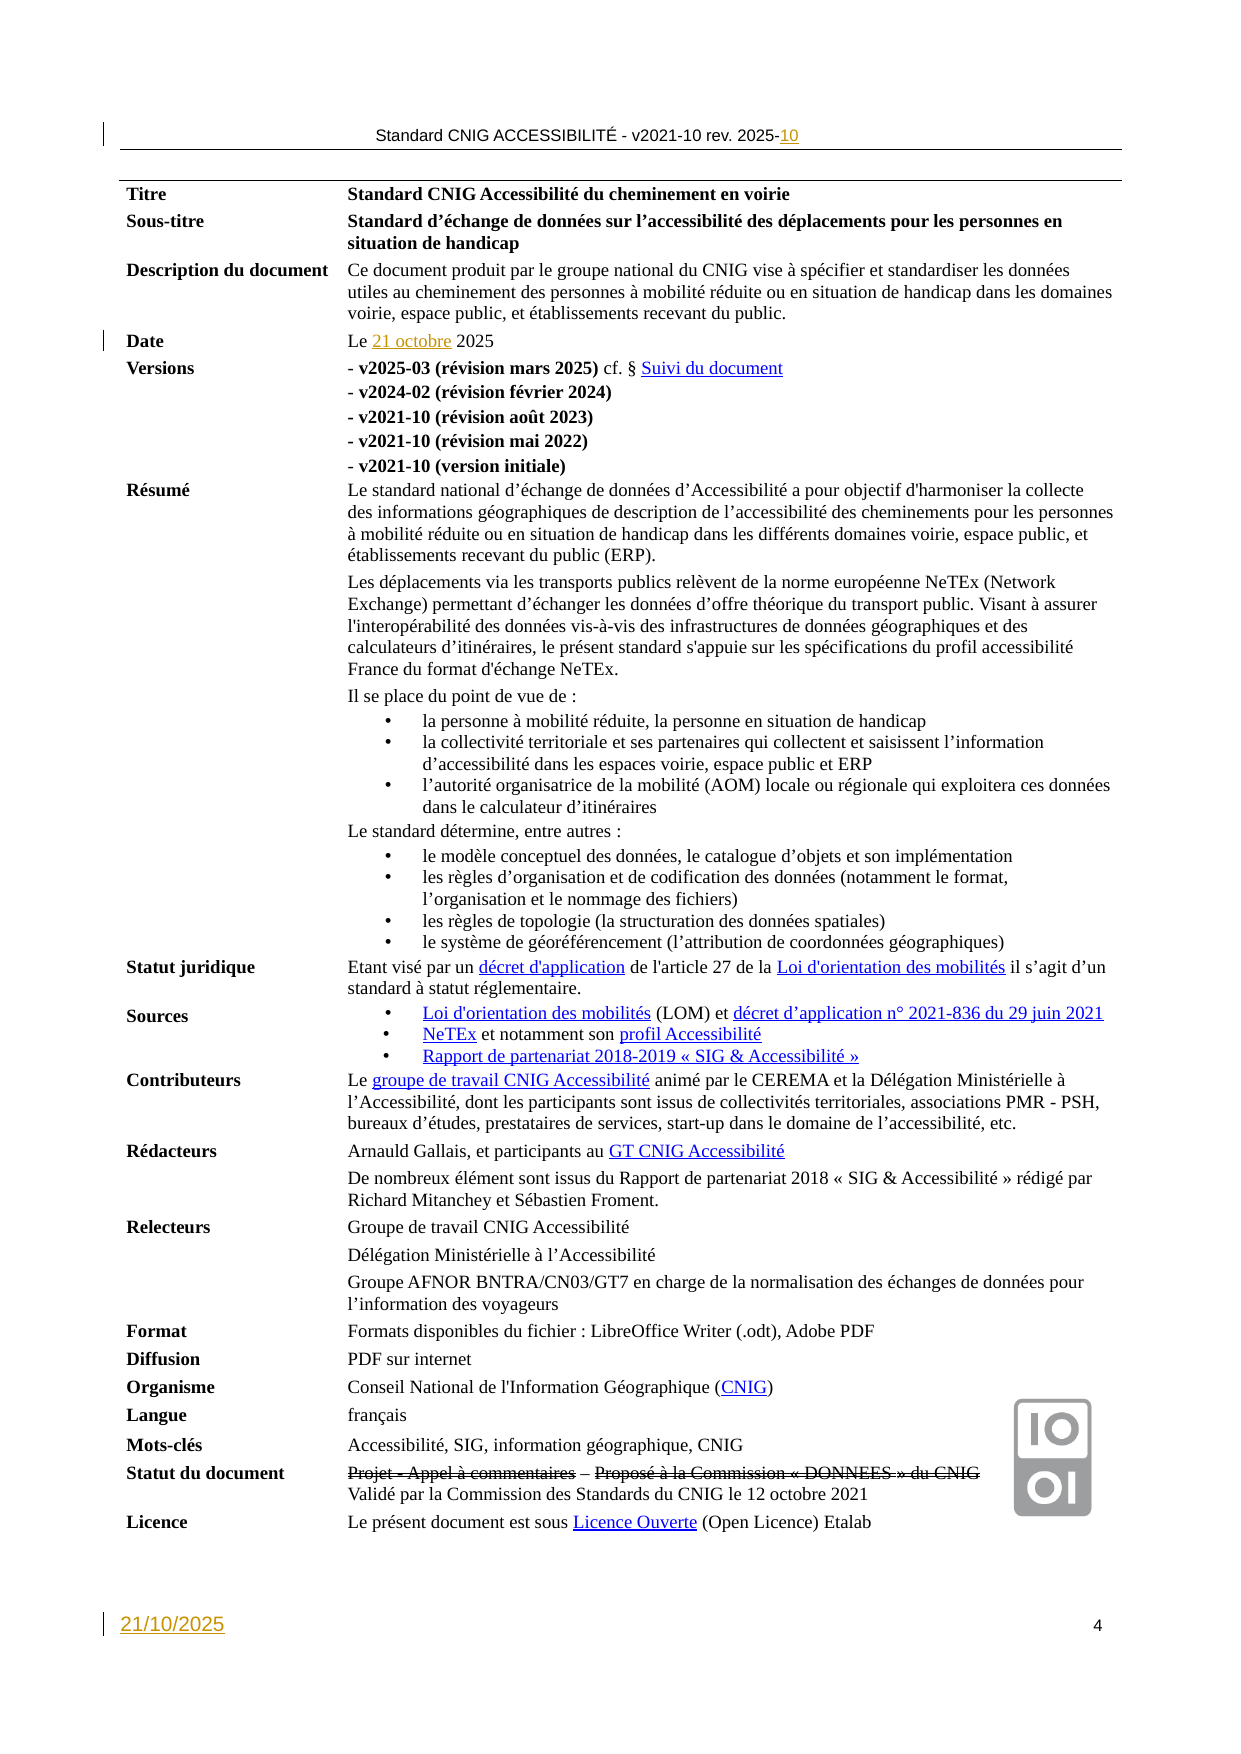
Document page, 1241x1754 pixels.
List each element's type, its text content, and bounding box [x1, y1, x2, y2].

table_header Titre [119, 181, 340, 207]
table_cell Le 21 octobre 2025 [340, 327, 1122, 354]
table_header Standard CNIG Accessibilité du cheminement en voirie [340, 181, 1122, 207]
table_cell Rédacteurs [119, 1137, 340, 1213]
table_cell Langue [119, 1401, 340, 1431]
table_cell Mots-clés [119, 1431, 340, 1459]
table_cell Standard d’échange de données sur l’accessibilité des déplacements pour les personnes en situation de handicap [340, 207, 1122, 256]
table_cell Groupe de travail CNIG Accessibilité Délégation Ministérielle à l’Accessibilité Groupe AFNOR BNTRA/CN03/GT7 en charge de la normalisation des échanges de données pour l’information des voyageurs [340, 1213, 1122, 1317]
table_cell Le présent document est sous Licence Ouverte (Open Licence) Etalab [340, 1508, 992, 1543]
picture [1011, 1396, 1095, 1519]
table_cell Date [119, 327, 340, 354]
table_cell Formats disponibles du fichier : LibreOffice Writer (.odt), Adobe PDF [340, 1317, 1122, 1345]
table_cell Etant visé par un décret d'application de l'article 27 de la Loi d'orientation des mobilités il s’agit d’un standard à statut réglementaire. [340, 953, 1122, 1002]
table_cell Sous-titre [119, 207, 340, 256]
table_cell Organisme [119, 1373, 340, 1401]
table_cell Loi d'orientation des mobilités (LOM) et décret d’application n° 2021-836 du 29 juin 2021 NeTEx et notamment son profil Accessibilité Rapport de partenariat 2018-2019 « SIG & Accessibilité » [340, 1002, 1122, 1066]
table_cell Versions [119, 354, 340, 476]
table_cell Ce document produit par le groupe national du CNIG vise à spécifier et standardiser les données utiles au cheminement des personnes à mobilité réduite ou en situation de handicap dans les domaines voirie, espace public, et établissements recevant du public. [340, 256, 1122, 327]
table_cell [993, 1373, 1122, 1543]
table_cell Arnauld Gallais, et participants au GT CNIG Accessibilité De nombreux élément sont issus du Rapport de partenariat 2018 « SIG & Accessibilité » rédigé par Richard Mitanchey et Sébastien Froment. [340, 1137, 1122, 1213]
table_cell Licence [119, 1508, 340, 1543]
table_cell Statut du document [119, 1459, 340, 1508]
table_cell PDF sur internet [340, 1345, 1122, 1373]
table_cell français [340, 1401, 992, 1431]
table_cell Résumé [119, 476, 340, 953]
table_cell Sources [119, 1002, 340, 1066]
table_cell Conseil National de l'Information Géographique (CNIG) [340, 1373, 992, 1401]
table_cell - v2025-03 (révision mars 2025) cf. § Suivi du document - v2024-02 (révision février 2024) - v2021-10 (révision août 2023) - v2021-10 (révision mai 2022) - v2021-10 (version initiale) [340, 354, 1122, 476]
table_cell Projet - Appel à commentaires – Proposé à la Commission « DONNEES » du CNIG Validé par la Commission des Standards du CNIG le 12 octobre 2021 [340, 1459, 992, 1508]
table_cell Description du document [119, 256, 340, 327]
table_cell Diffusion [119, 1345, 340, 1373]
table_cell Contributeurs [119, 1066, 340, 1137]
table_cell Accessibilité, SIG, information géographique, CNIG [340, 1431, 992, 1459]
table_cell Le standard national d’échange de données d’Accessibilité a pour objectif d'harmoniser la collecte des informations géographiques de description de l’accessibilité des cheminements pour les personnes à mobilité réduite ou en situation de handicap dans les différents domaines voirie, espace public, et établissements recevant du public (ERP). Les déplacements via les transports publics relèvent de la norme européenne NeTEx (Network Exchange) permettant d’échanger les données d’offre théorique du transport public. Visant à assurer l'interopérabilité des données vis-à-vis des infrastructures de données géographiques et des calculateurs d’itinéraires, le présent standard s'appuie sur les spécifications du profil accessibilité France du format d'échange NeTEx. Il se place du point de vue de : la personne à mobilité réduite, la personne en situation de handicap la collectivité territoriale et ses partenaires qui collectent et saisissent l’information d’accessibilité dans les espaces voirie, espace public et ERP l’autorité organisatrice de la mobilité (AOM) locale ou régionale qui exploitera ces données dans le calculateur d’itinéraires Le standard détermine, entre autres : le modèle conceptuel des données, le catalogue d’objets et son implémentation les règles d’organisation et de codification des données (notamment le format, l’organisation et le nommage des fichiers) les règles de topologie (la structuration des données spatiales) le système de géoréférencement (l’attribution de coordonnées géographiques) [340, 476, 1122, 953]
table_cell Relecteurs [119, 1213, 340, 1317]
table_cell Format [119, 1317, 340, 1345]
table_cell Le groupe de travail CNIG Accessibilité animé par le CEREMA et la Délégation Ministérielle à l’Accessibilité, dont les participants sont issus de collectivités territoriales, associations PMR - PSH, bureaux d’études, prestataires de services, start-up dans le domaine de l’accessibilité, etc. [340, 1066, 1122, 1137]
table_cell Statut juridique [119, 953, 340, 1002]
